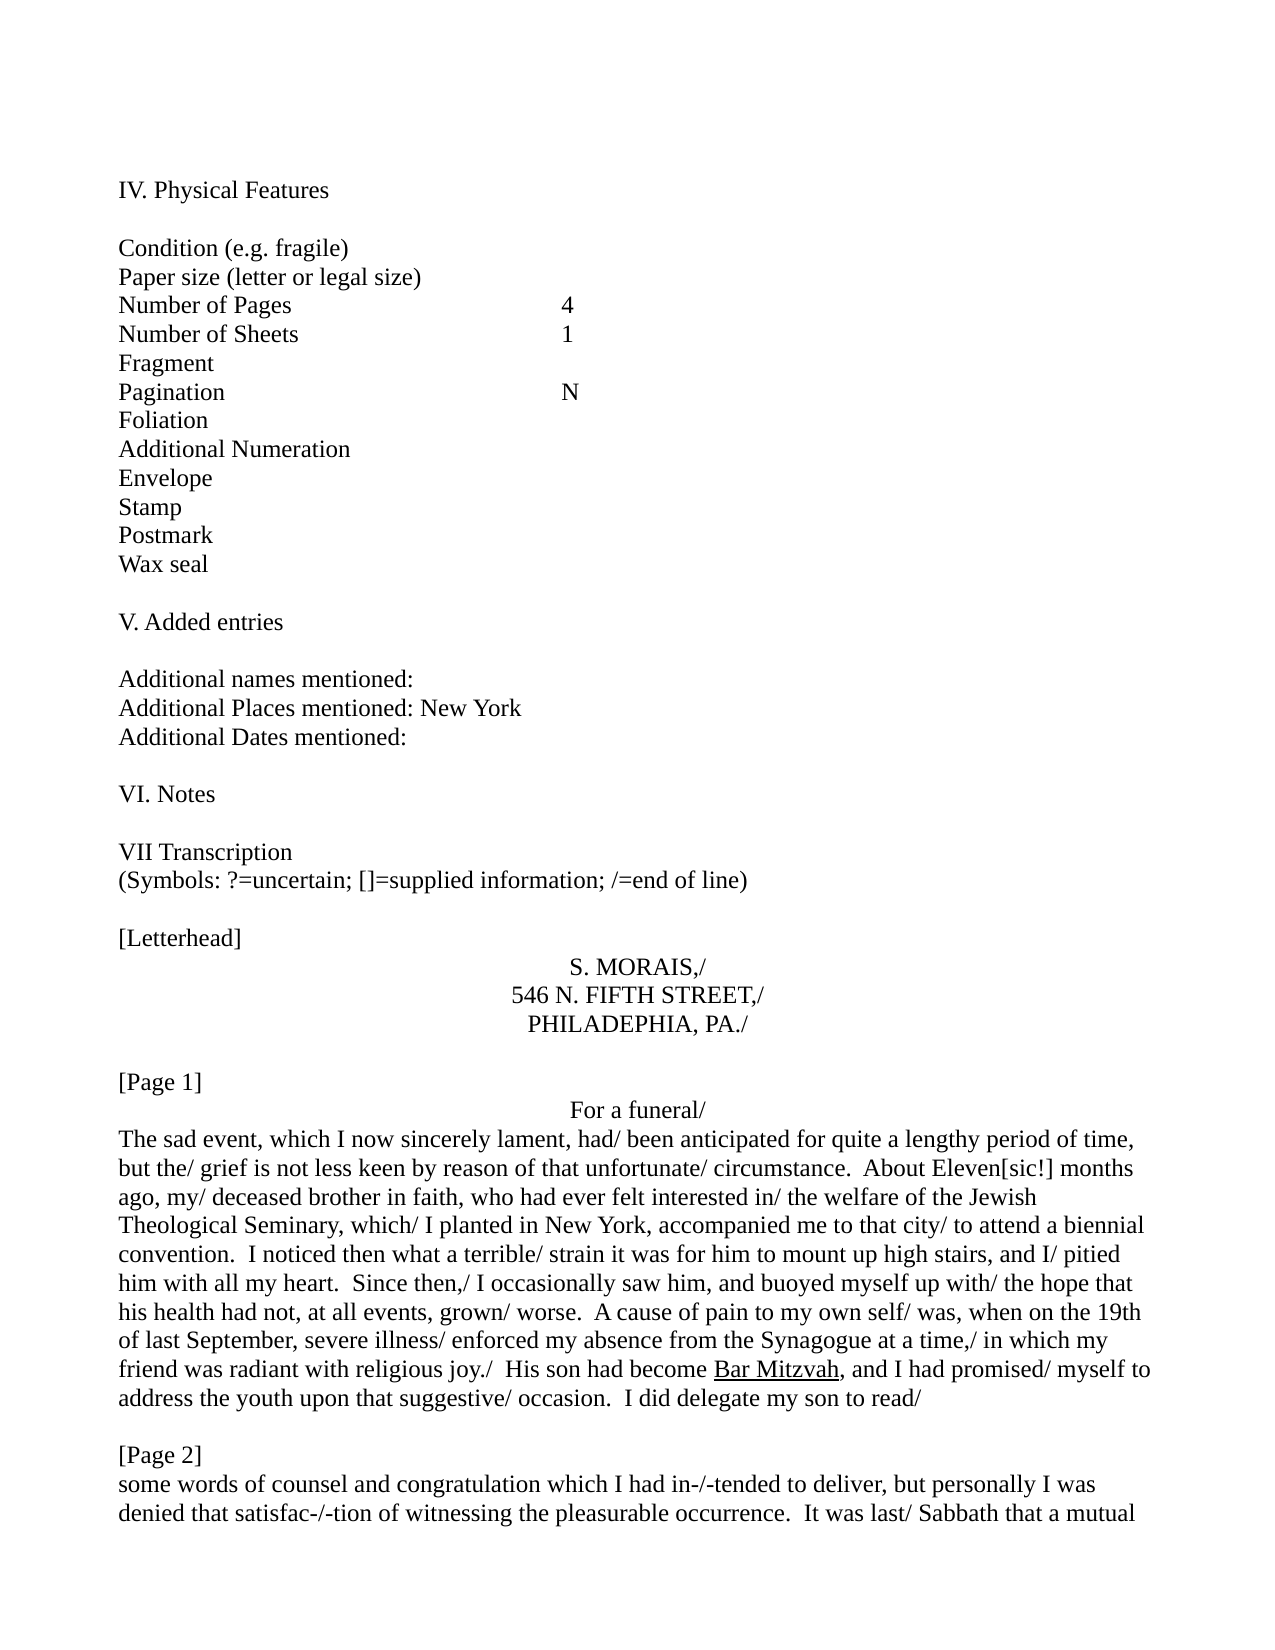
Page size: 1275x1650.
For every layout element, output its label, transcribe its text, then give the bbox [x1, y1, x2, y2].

text [Page 2] [118, 1441, 1157, 1469]
text PHILADEPHIA, PA./ [118, 1009, 1157, 1038]
text Stamp [118, 492, 1157, 521]
text Wax seal [118, 549, 1157, 578]
text Additional Places mentioned: New York [118, 693, 1157, 722]
text V. Added entries [118, 607, 1157, 636]
text Fragment [118, 348, 1157, 377]
text [Page 1] [118, 1067, 1157, 1096]
text Paper size (letter or legal size) [118, 262, 1157, 291]
text 546 N. FIFTH STREET,/ [118, 981, 1157, 1009]
text (Symbols: ?=uncertain; []=supplied information; /=end of line) [118, 866, 1157, 894]
text Additional Numeration [118, 434, 1157, 463]
text Additional names mentioned: [118, 664, 1157, 693]
text Pagination N [118, 377, 1157, 406]
text some words of counsel and congratulation which I had in-/-tended to deliver, but personally I was denied that satisfac-/-tion of witnessing the pleasurable occurrence. It was last/ Sabbath that a mutual [118, 1469, 1157, 1527]
text VI. Notes [118, 779, 1157, 808]
text Postma rk [118, 521, 1157, 549]
text Number of Sheets 1 [118, 319, 1157, 348]
text IV. Physical Features [118, 176, 1157, 204]
text The sad event, which I now sincerely lament, had/ been anticipated for quite a lengthy period of time, but the/ grief is not less keen by reason of that unfortunate/ circumstance. About Eleven[sic!] months ago, my/ deceased brother in faith, who had ever felt interested in/ the welfare of the Jewish Theological Seminary, which/ I planted in New York, accompanied me to that city/ to attend a biennial convention. I noticed then what a terrible/ strain it was for him to mount up high stairs, and I/ pitied him with all my heart. Since then,/ I occasionally saw him, and buoyed myself up with/ the hope that his health had not, at all events, grown/ worse. A cause of pain to my own self/ was, when on the 19th of last September, severe illness/ enforced my absence from the Synagogue at a time,/ in which my friend was radiant with religious joy./ His son had become Bar Mitzvah, and I had promised/ myself to address the youth upon that suggestive/ occasion. I did delegate my son to read/ [118, 1124, 1157, 1412]
text S. MORAIS,/ [118, 952, 1157, 981]
text Additional Dates mentioned: [118, 722, 1157, 751]
text Envelope [118, 463, 1157, 492]
text Condition (e.g. fragile) [118, 233, 1157, 262]
text [Letterhead] [118, 923, 1157, 952]
text VII Transcription [118, 837, 1157, 866]
text For a funeral/ [118, 1096, 1157, 1124]
text Number of Pages 4 [118, 291, 1157, 319]
text Foliation [118, 406, 1157, 434]
